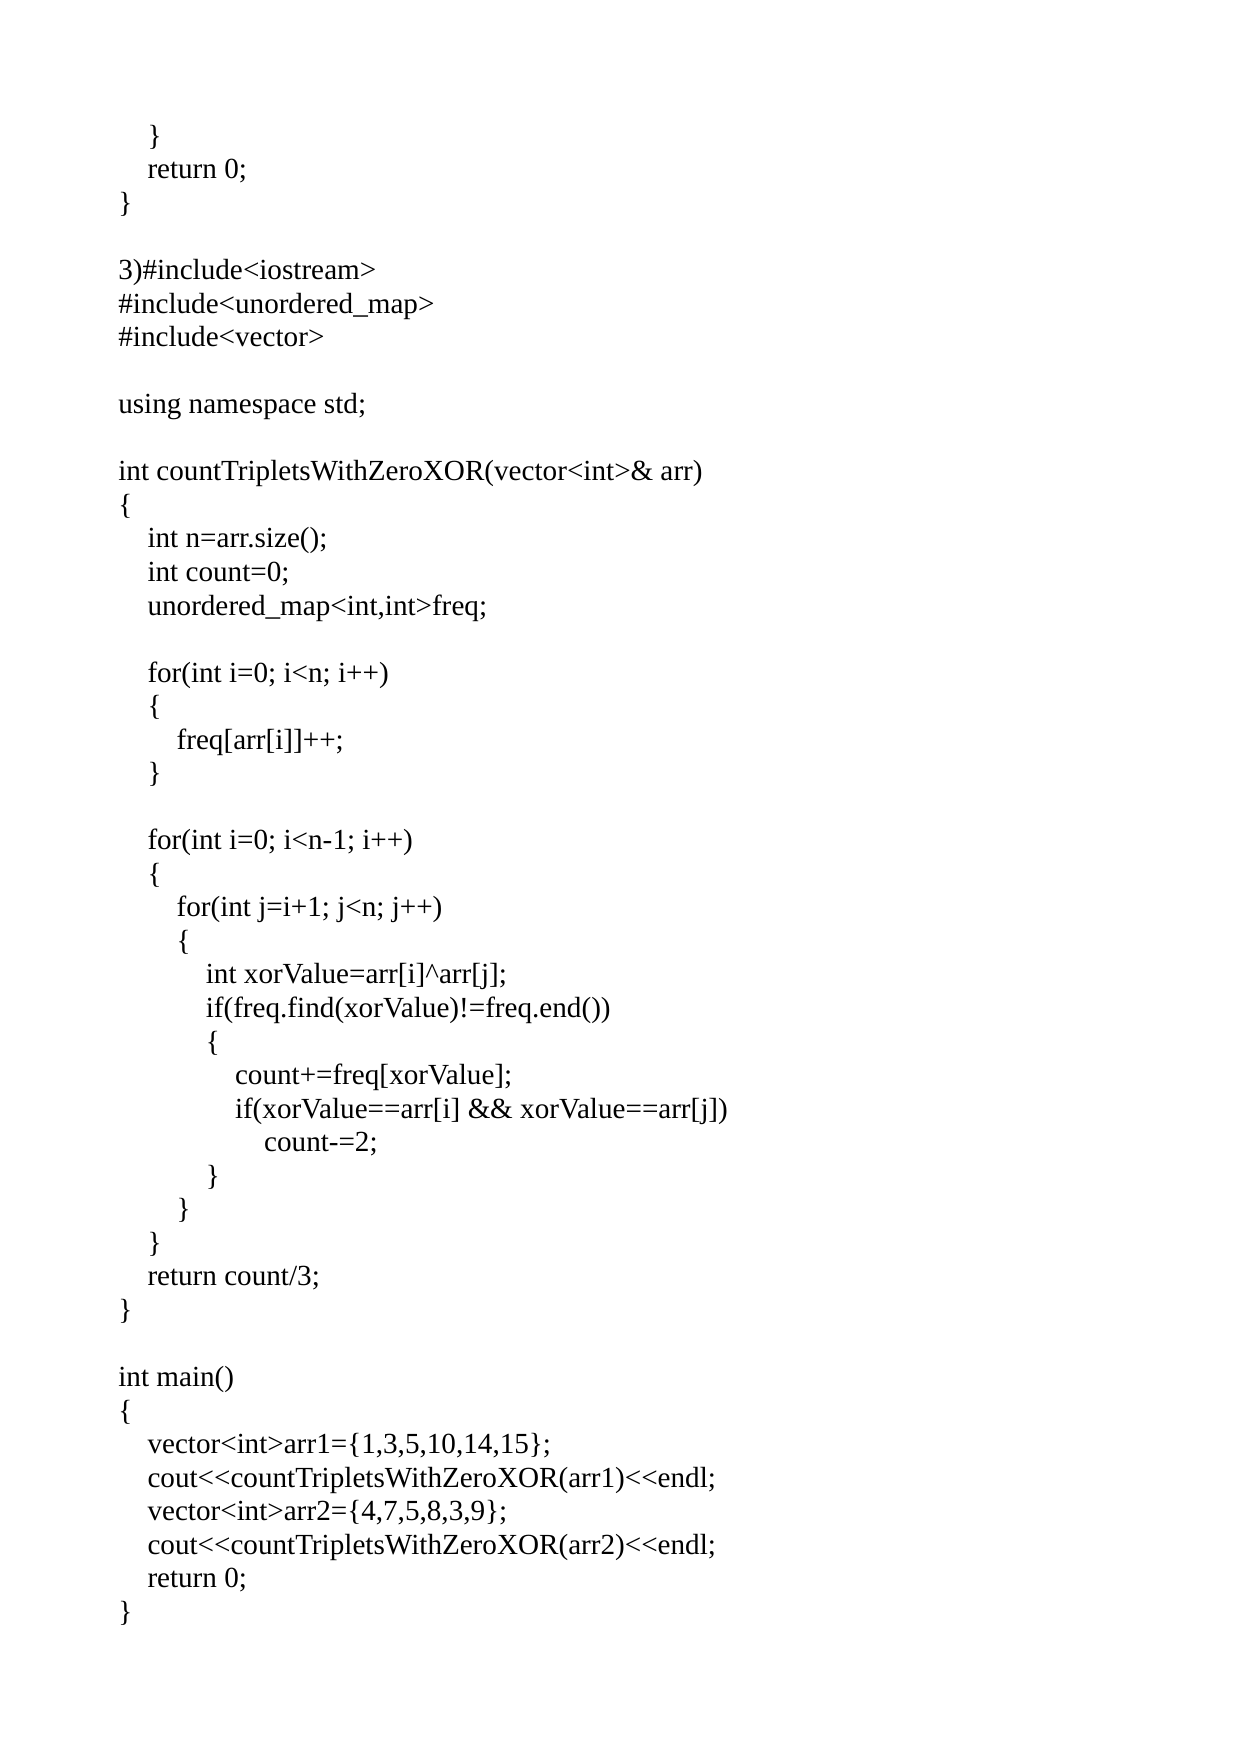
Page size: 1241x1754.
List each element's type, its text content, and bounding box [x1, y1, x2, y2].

text cout<<countTripletsWithZeroXOR(arr2)<<endl; [118, 1527, 1122, 1560]
text count-=2; [118, 1124, 1122, 1158]
text int countTripletsWithZeroXOR(vector<int>& arr) [118, 453, 1122, 487]
text { [118, 688, 1122, 722]
text return 0; [118, 152, 1122, 185]
text using namespace std; [118, 386, 1122, 420]
text cout<<countTripletsWithZeroXOR(arr1)<<endl; [118, 1460, 1122, 1493]
text 3)#include<iostream> [118, 252, 1122, 286]
text vector<int>arr1={1,3,5,10,14,15}; [118, 1426, 1122, 1460]
text #include<vector> [118, 319, 1122, 353]
text { [118, 1024, 1122, 1057]
text for(int i=0; i<n-1; i++) [118, 822, 1122, 856]
text } [118, 755, 1122, 789]
text vector<int>arr2={4,7,5,8,3,9}; [118, 1493, 1122, 1527]
text int xorValue=arr[i]^arr[j]; [118, 957, 1122, 990]
text for(int j=i+1; j<n; j++) [118, 889, 1122, 923]
text { [118, 856, 1122, 889]
text } [118, 1191, 1122, 1225]
text } [118, 185, 1122, 219]
text } [118, 118, 1122, 152]
text return count/3; [118, 1258, 1122, 1292]
text int count=0; [118, 554, 1122, 588]
text int main() [118, 1359, 1122, 1393]
text count+=freq[xorValue]; [118, 1057, 1122, 1091]
text for(int i=0; i<n; i++) [118, 655, 1122, 688]
text if(freq.find(xorValue)!=freq.end()) [118, 990, 1122, 1024]
text } [118, 1225, 1122, 1258]
text freq[arr[i]]++; [118, 722, 1122, 755]
text return 0; [118, 1560, 1122, 1594]
text #include<unordered_map> [118, 286, 1122, 319]
text { [118, 923, 1122, 957]
text } [118, 1292, 1122, 1326]
text int n=arr.size(); [118, 521, 1122, 554]
text unordered_map<int,int>freq; [118, 588, 1122, 621]
text { [118, 487, 1122, 521]
text } [118, 1594, 1122, 1627]
text if(xorValue==arr[i] && xorValue==arr[j]) [118, 1091, 1122, 1124]
text { [118, 1393, 1122, 1426]
text } [118, 1158, 1122, 1191]
